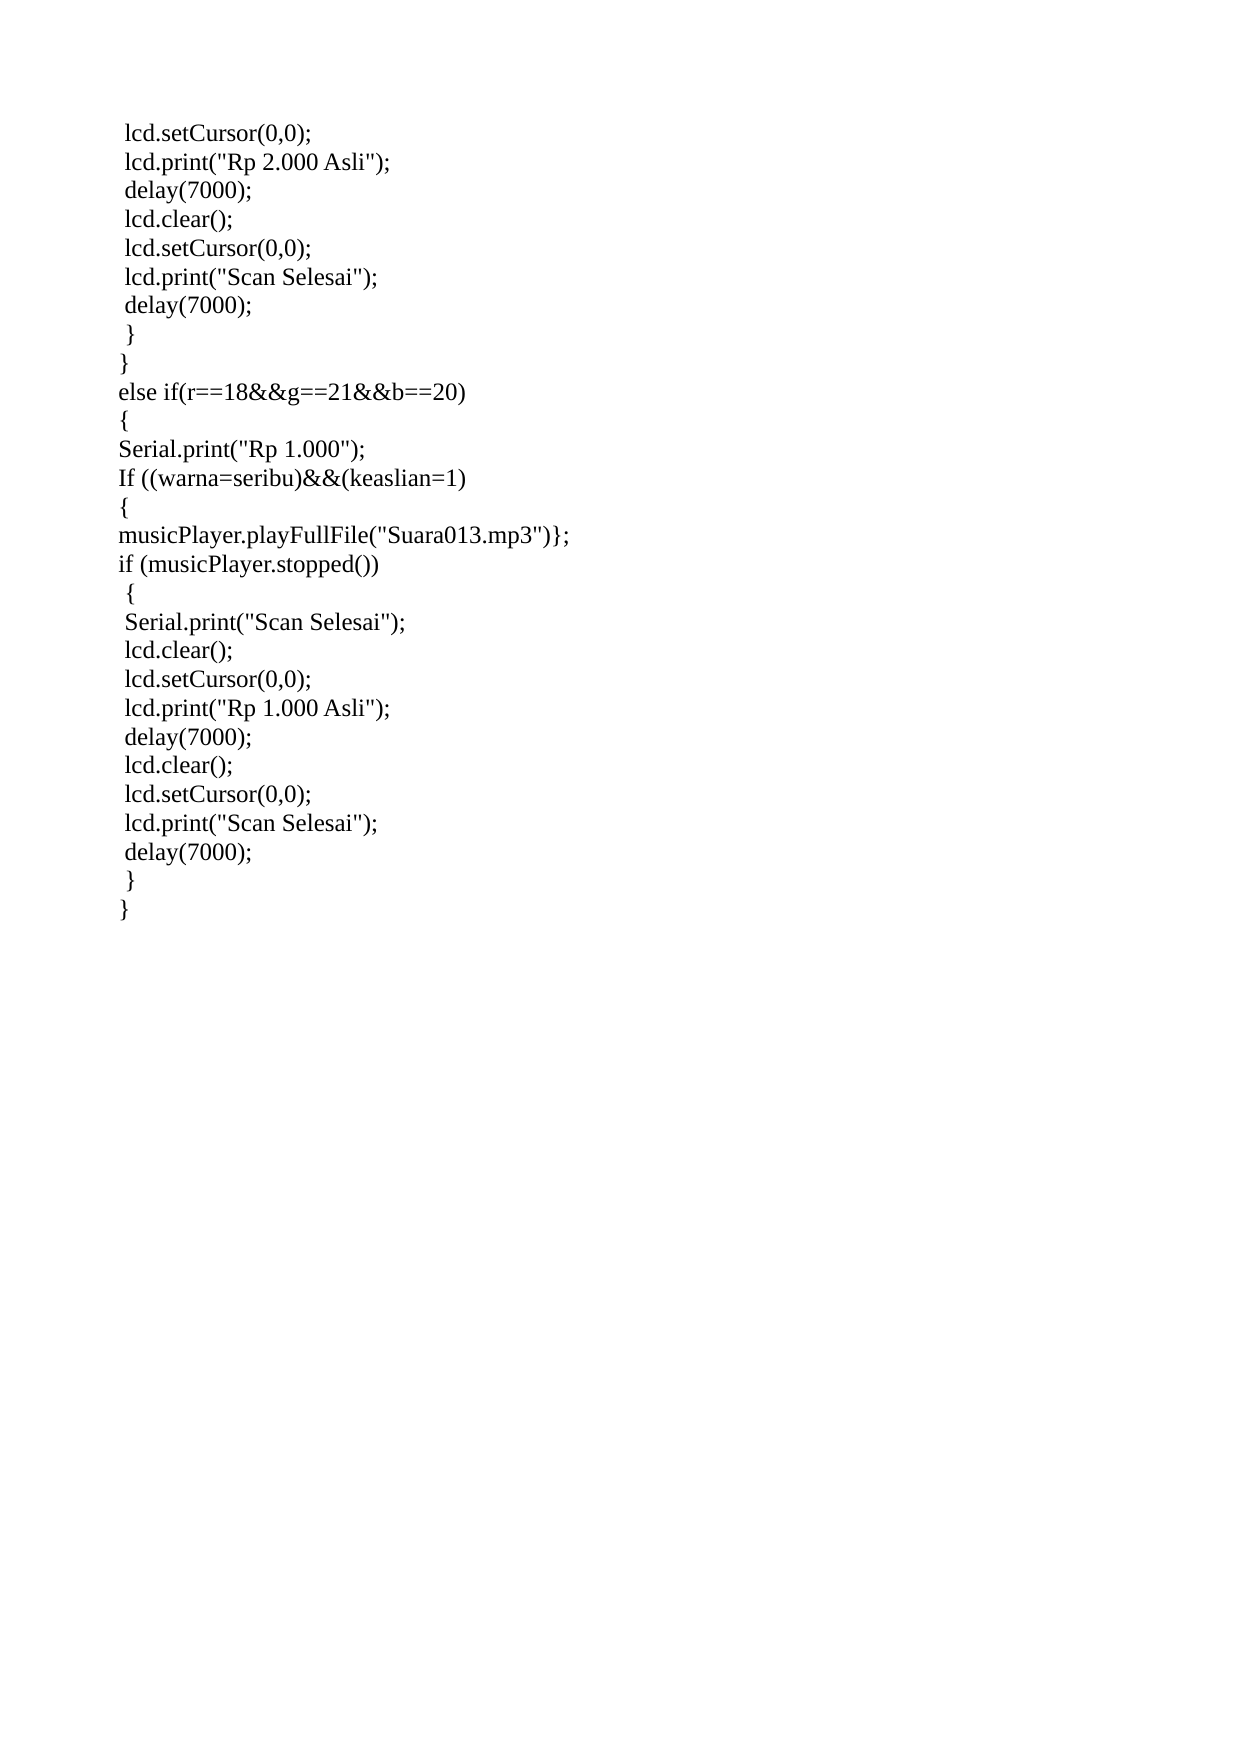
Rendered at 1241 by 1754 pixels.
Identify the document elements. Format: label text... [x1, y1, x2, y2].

text { [118, 492, 1122, 521]
text else if(r==18&&g==21&&b==20) [118, 377, 1122, 406]
text if (musicPlayer.stopped()) [118, 549, 1122, 578]
text lcd.print("Rp 2.000 Asli"); [118, 147, 1122, 176]
text If ((warna=seribu)&&(keaslian=1) [118, 463, 1122, 492]
text lcd.clear(); [118, 751, 1122, 779]
text lcd.clear(); [118, 636, 1122, 664]
text } [118, 894, 1122, 923]
text lcd.setCursor(0,0); [118, 118, 1122, 147]
text lcd.clear(); [118, 204, 1122, 233]
text } [118, 348, 1122, 377]
text lcd.setCursor(0,0); [118, 779, 1122, 808]
text lcd.setCursor(0,0); [118, 233, 1122, 262]
text lcd.setCursor(0,0); [118, 664, 1122, 693]
text delay(7000); [118, 837, 1122, 866]
text lcd.print("Rp 1.000 Asli"); [118, 693, 1122, 722]
text Serial.print("Rp 1.000"); [118, 434, 1122, 463]
text Serial.print("Scan Selesai"); [118, 607, 1122, 636]
text delay(7000); [118, 722, 1122, 751]
text { [118, 578, 1122, 607]
text delay(7000); [118, 176, 1122, 204]
text { [118, 406, 1122, 434]
text lcd.print("Scan Selesai"); [118, 262, 1122, 291]
text } [118, 866, 1122, 894]
text } [118, 319, 1122, 348]
text lcd.print("Scan Selesai"); [118, 808, 1122, 837]
text musicPlayer.playFullFile("Suara013.mp3")}; [118, 521, 1122, 549]
text delay(7000); [118, 291, 1122, 319]
